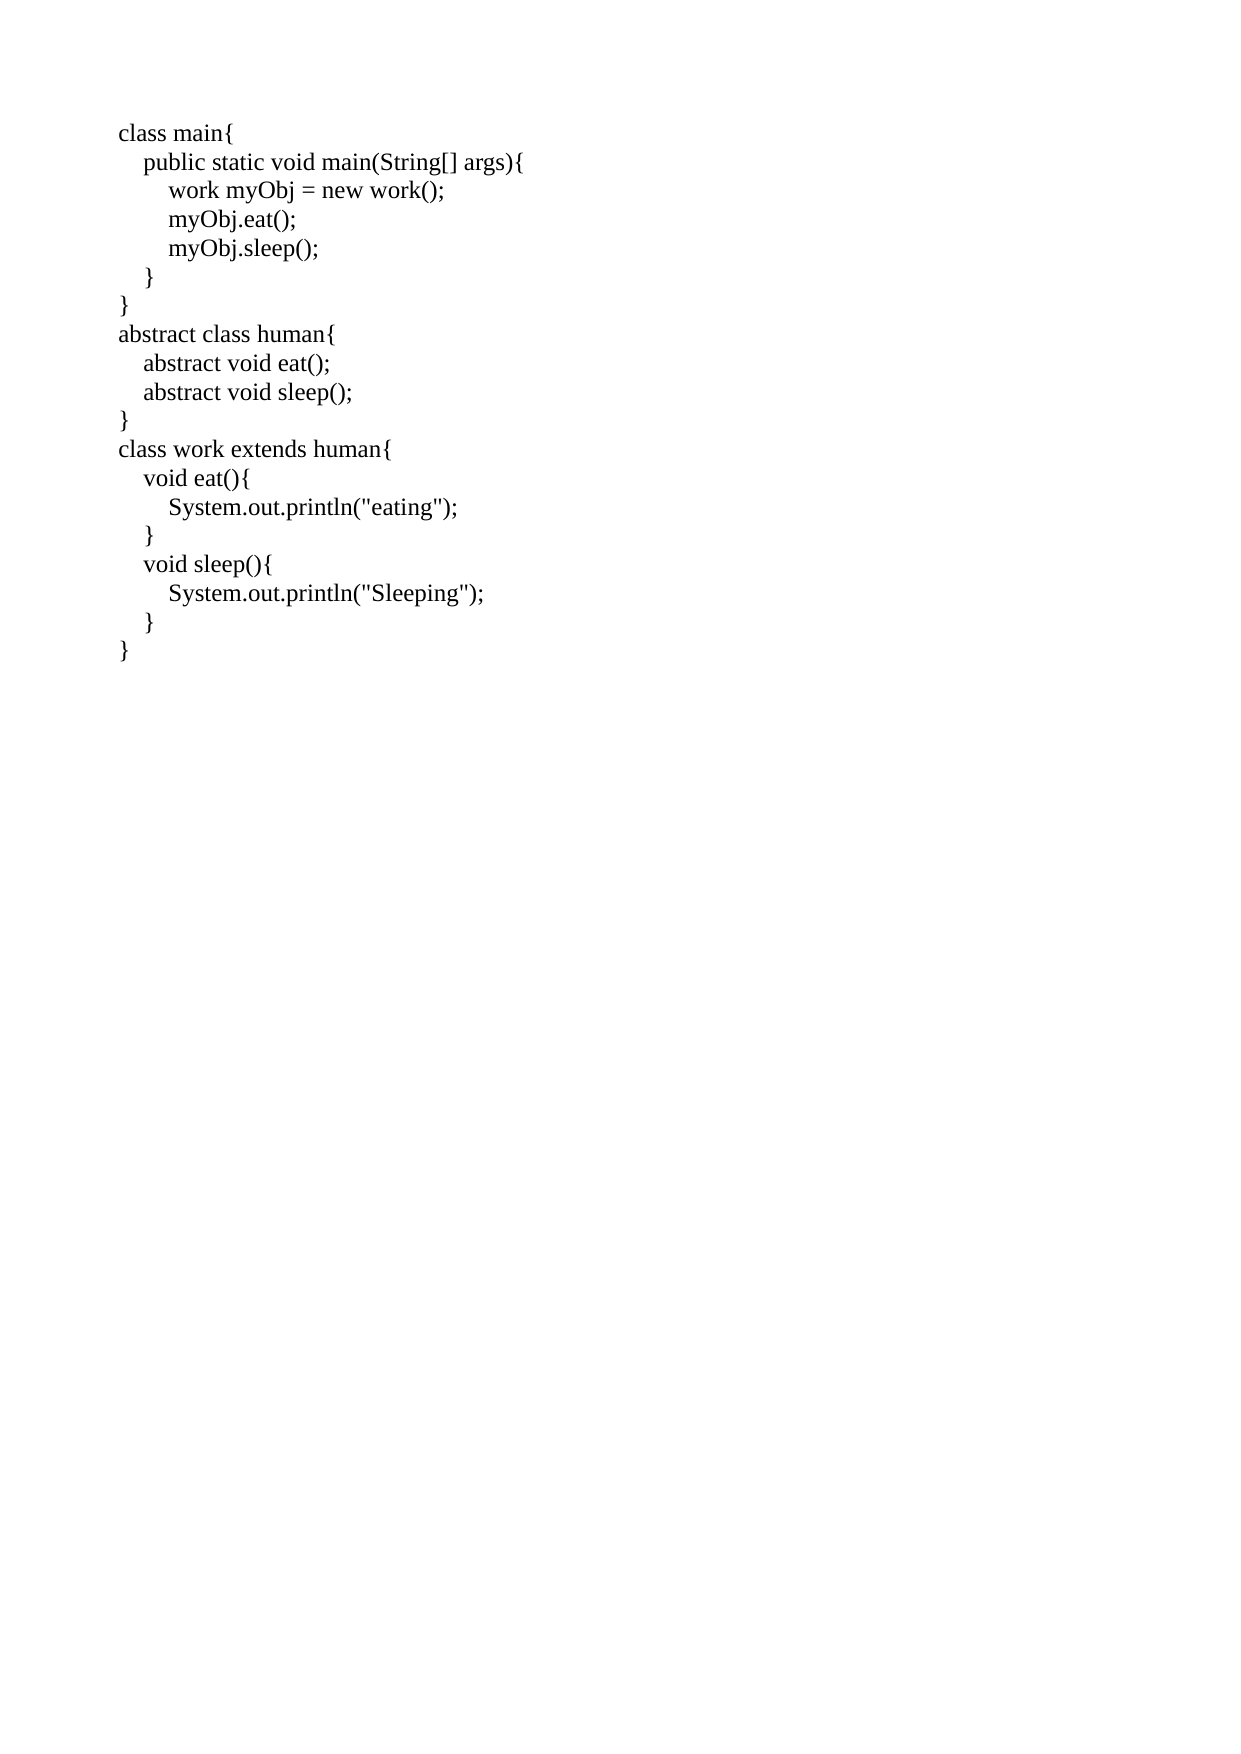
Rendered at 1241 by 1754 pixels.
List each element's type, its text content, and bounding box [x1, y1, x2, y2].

text abstract void sleep(); [118, 377, 1122, 406]
text } [118, 291, 1122, 319]
text class main{ [118, 118, 1122, 147]
text System.out.println("Sleeping"); [118, 578, 1122, 607]
text } [118, 406, 1122, 434]
text System.out.println("eating"); [118, 492, 1122, 521]
text } [118, 521, 1122, 549]
text void sleep(){ [118, 549, 1122, 578]
text abstract class human{ [118, 319, 1122, 348]
text void eat(){ [118, 463, 1122, 492]
text } [118, 636, 1122, 664]
text public static void main(String[] args){ [118, 147, 1122, 176]
text myObj.sleep(); [118, 233, 1122, 262]
text myObj.eat(); [118, 204, 1122, 233]
text abstract void eat(); [118, 348, 1122, 377]
text work myObj = new work(); [118, 176, 1122, 204]
text } [118, 262, 1122, 291]
text } [118, 607, 1122, 636]
text class work extends human{ [118, 434, 1122, 463]
